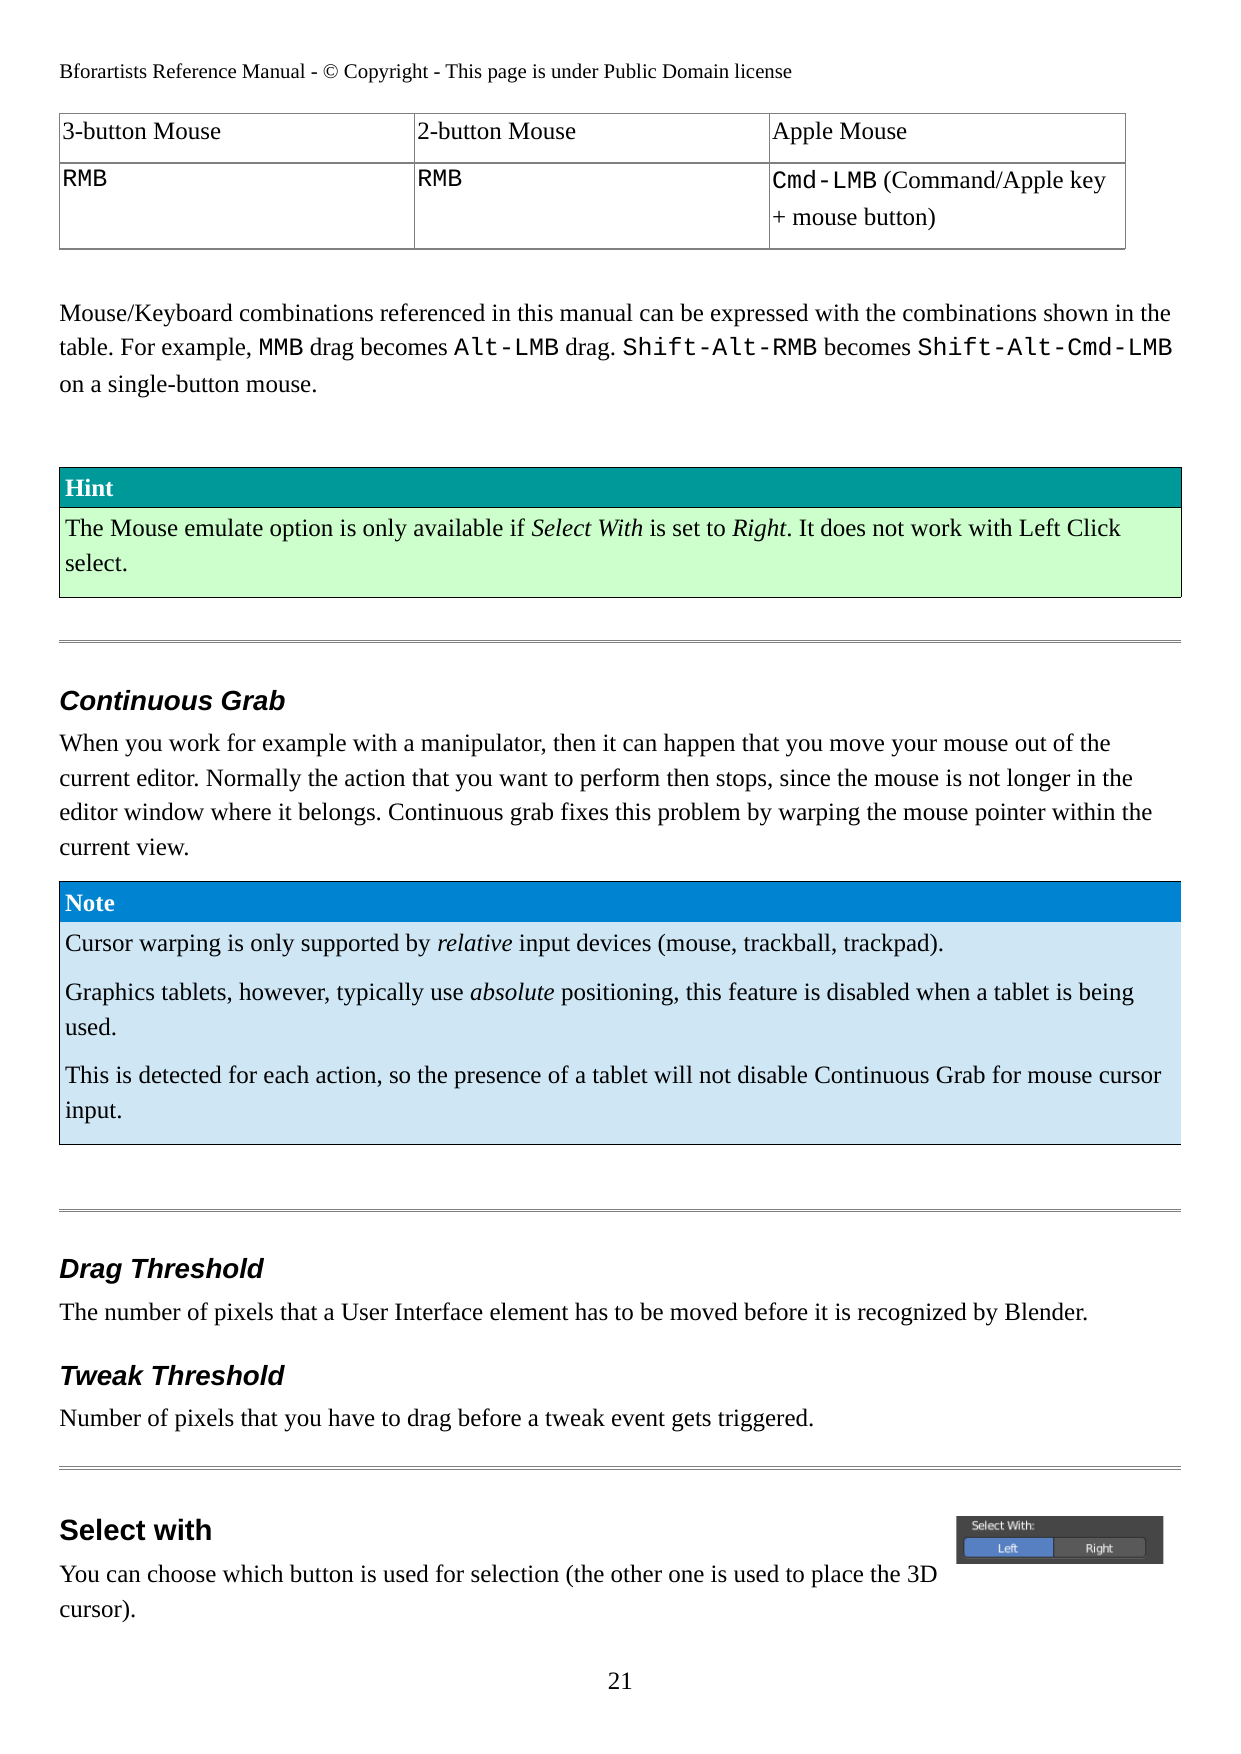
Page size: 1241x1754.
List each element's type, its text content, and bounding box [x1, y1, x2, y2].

subtitle Select with [59, 1513, 1181, 1547]
table_cell RMB [60, 164, 414, 248]
table_cell The Mouse emulate option is only available if Select With is set to Right. It does not work with Left Click select. [60, 508, 1181, 597]
subtitle Continuous Grab [59, 684, 1181, 716]
table_cell Cmd-LMB (Command/Apple key + mouse button) [770, 164, 1125, 248]
text Mouse/Keyboard combinations referenced in this manual can be expressed with the combinations shown in the table. For example, MMB drag becomes Alt-LMB drag. Shift-Alt-RMB becomes Shift-Alt-Cmd-LMB on a single-button mouse. [59, 298, 1181, 398]
text When you work for example with a manipulator, then it can happen that you move your mouse out of the current editor. Normally the action that you want to perform then stops, since the mouse is not longer in the editor window where it belongs. Continuous grab fixes this problem by warping the mouse pointer within the current view. [59, 728, 1181, 861]
table_cell Cursor warping is only supported by relative input devices (mouse, trackball, trackpad). Graphics tablets, however, typically use absolute positioning, this feature is disabled when a tablet is being used. This is detected for each action, so the presence of a tablet will not disable Continuous Grab for mouse cursor input. [60, 922, 1181, 1144]
text The number of pixels that a User Interface element has to be moved before it is recognized by Blender. [59, 1297, 1181, 1326]
subtitle Tweak Threshold [59, 1359, 1181, 1391]
text Number of pixels that you have to drag before a tweak event gets triggered. [59, 1403, 1181, 1432]
subtitle Drag Threshold [59, 1253, 1181, 1285]
table_header 3-button Mouse [60, 114, 414, 162]
table_header Apple Mouse [770, 114, 1125, 162]
table_header 2-button Mouse [415, 114, 769, 162]
table_header Hint [60, 468, 1181, 507]
table_cell RMB [415, 164, 769, 248]
text You can choose which button is used for selection (the other one is used to place the 3D cursor). [59, 1559, 1181, 1622]
picture [956, 1516, 1164, 1564]
table_header Note [60, 882, 1181, 922]
